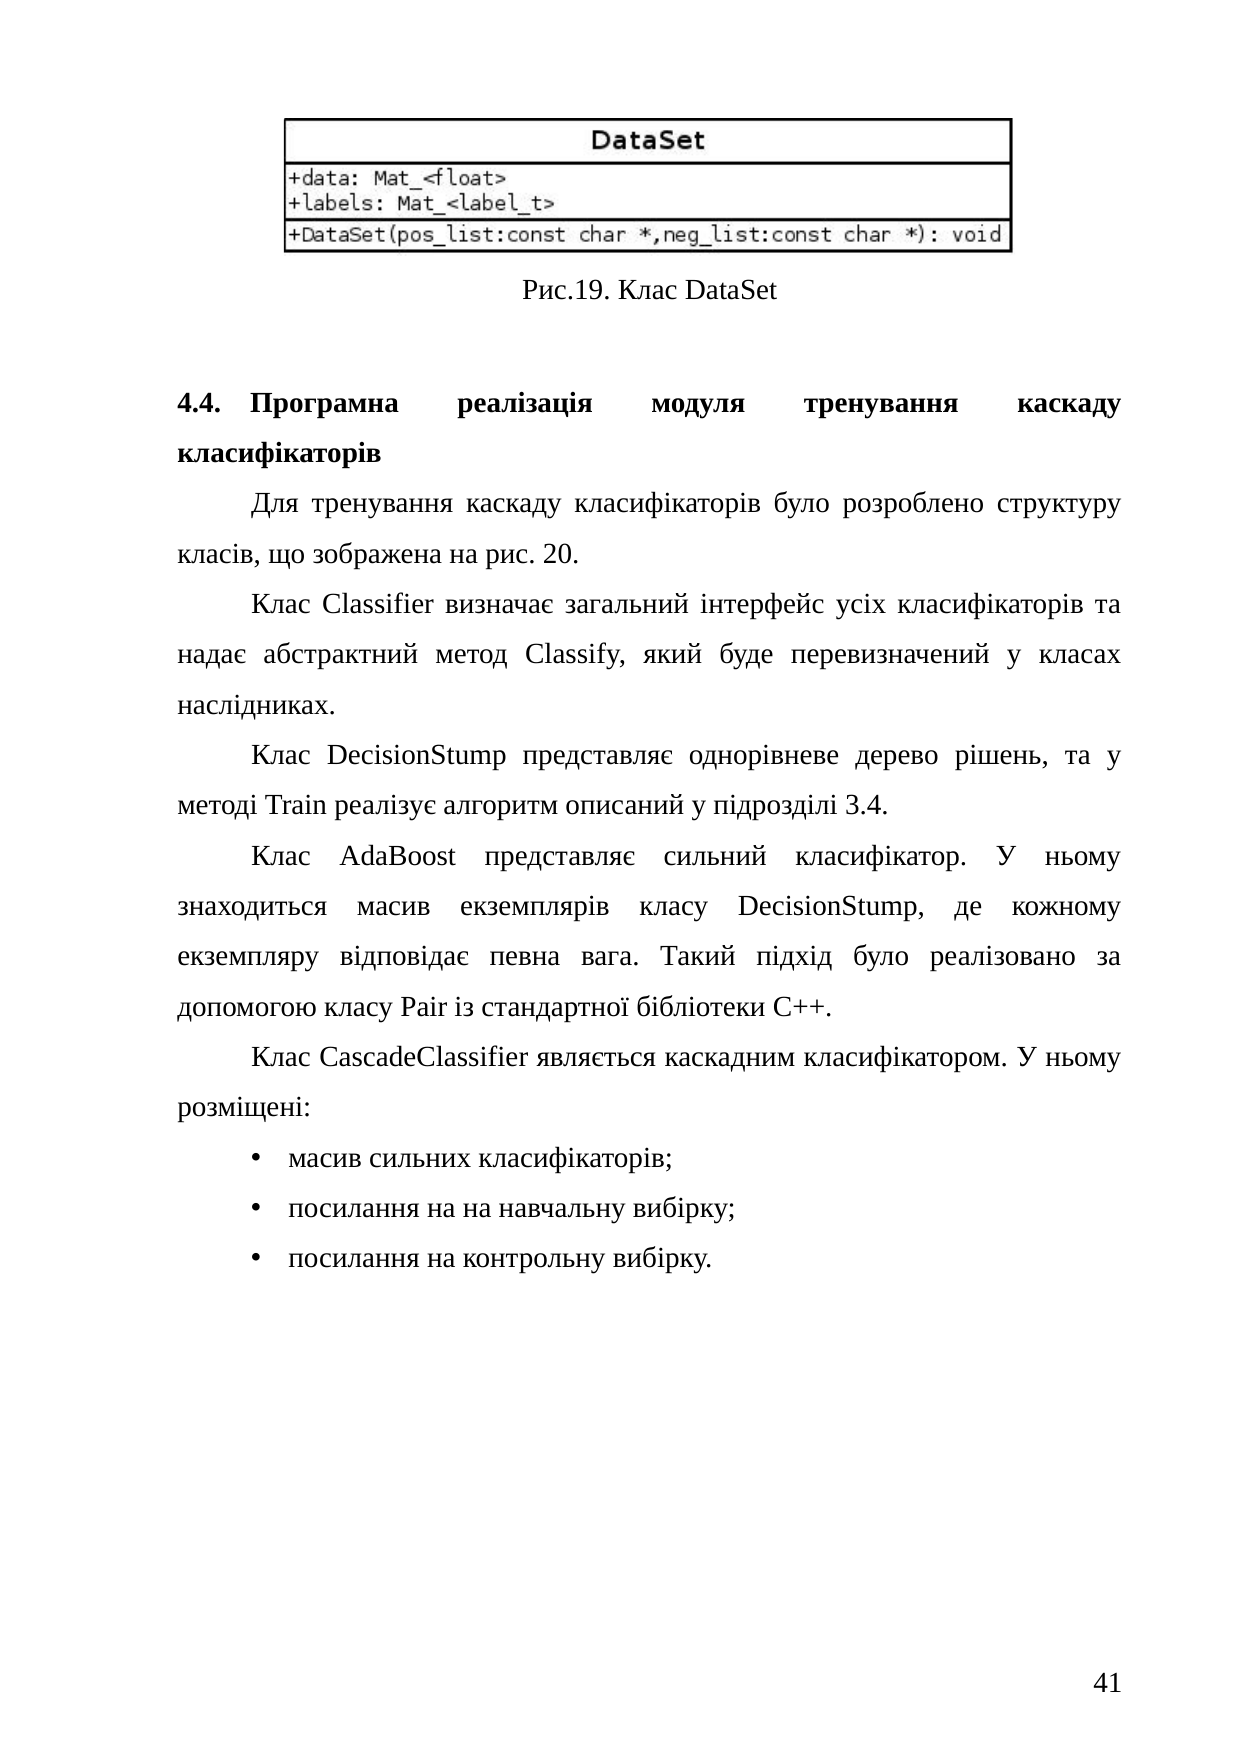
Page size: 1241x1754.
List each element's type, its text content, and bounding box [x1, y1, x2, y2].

list посилання на контрольну вибірку. [251, 1241, 1122, 1274]
text Рис.19. Клас DataSet [177, 272, 1122, 306]
picture [283, 118, 1016, 256]
list масив сильних класифікаторів; [251, 1140, 1122, 1173]
text Клас DecisionStump представляє однорівневе дерево рішень, та у методі Train реалізує алгоритм описаний у підрозділі 3.4. [177, 737, 1122, 821]
subtitle 4.4. Програмна реалізація модуля тренування каскаду класифікаторів [177, 385, 1122, 469]
text Клас CascadeClassifier являється каскадним класифікатором. У ньому розміщені: [177, 1039, 1122, 1123]
text Клас Classifier визначає загальний інтерфейс усіх класифікаторів та надає абстрактний метод Classify, який буде перевизначений у класах наслідниках. [177, 586, 1122, 720]
text Клас AdaBoost представляє сильний класифікатор. У ньому знаходиться масив екземплярів класу DecisionStump, де кожному екземпляру відповідає певна вага. Такий підхід було реалізовано за допомогою класу Pair із стандартної бібліотеки C++. [177, 838, 1122, 1022]
list посилання на на навчальну вибірку; [251, 1190, 1122, 1224]
text Для тренування каскаду класифікаторів було розроблено структуру класів, що зображена на рис. 20. [177, 486, 1122, 569]
